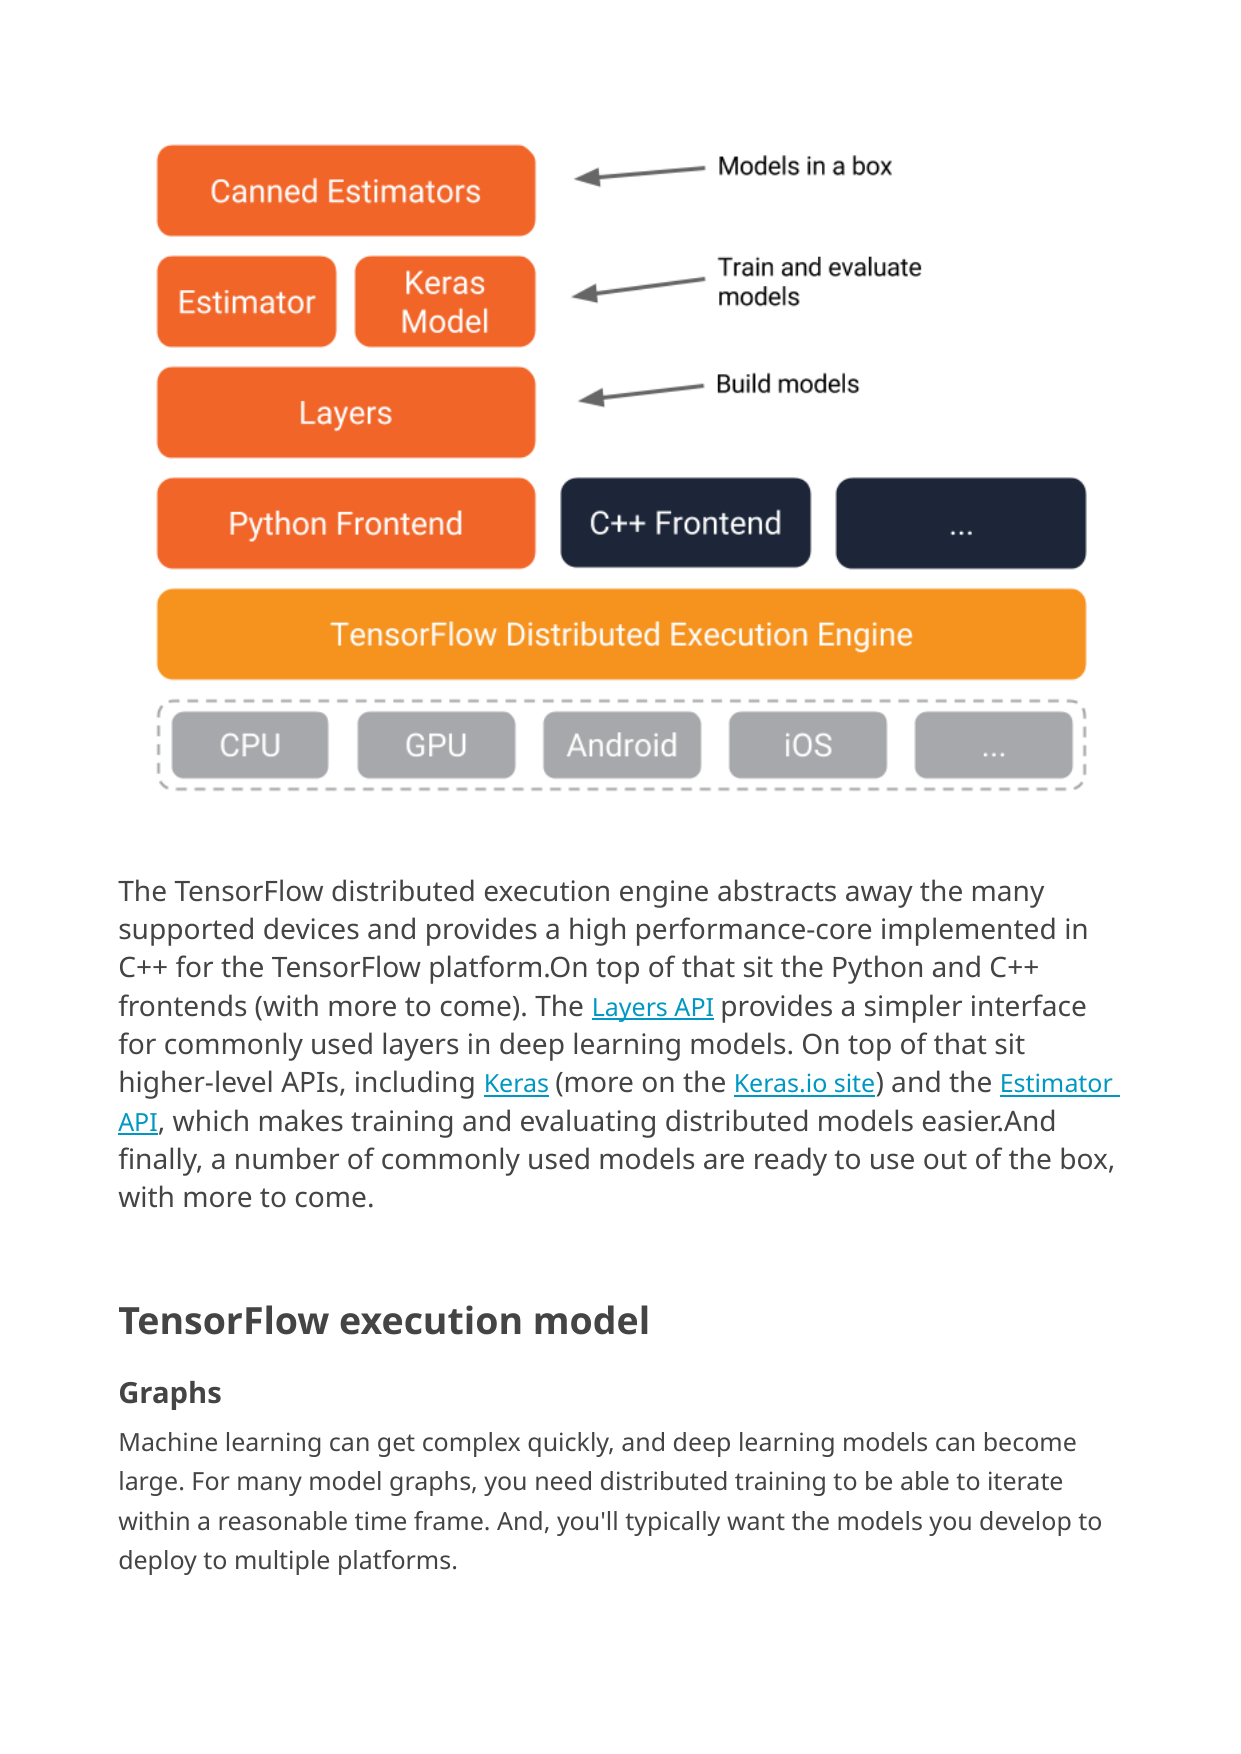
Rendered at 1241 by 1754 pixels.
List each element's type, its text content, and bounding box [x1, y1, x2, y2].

text The TensorFlow distributed execution engine abstracts away the many supported devices and provides a high performance-core implemented in C++ for the TensorFlow platform.On top of that sit the Python and C++ frontends (with more to come). The Layers API provides a simpler interface for commonly used layers in deep learning models. On top of that sit higher-level APIs, including Keras (more on the Keras.io site) and the Estimator API, which makes training and evaluating distributed models easier.And finally, a number of commonly used models are ready to use out of the box, with more to come. [118, 871, 1122, 1216]
picture [118, 118, 1123, 814]
text Machine learning can get complex quickly, and deep learning models can become large. For many model graphs, you need distributed training to be able to iterate within a reasonable time frame. And, you'll typically want the models you develop to deploy to multiple platforms. [118, 1425, 1122, 1576]
subtitle TensorFlow execution model [118, 1294, 1122, 1346]
subtitle Graphs [118, 1373, 1122, 1412]
